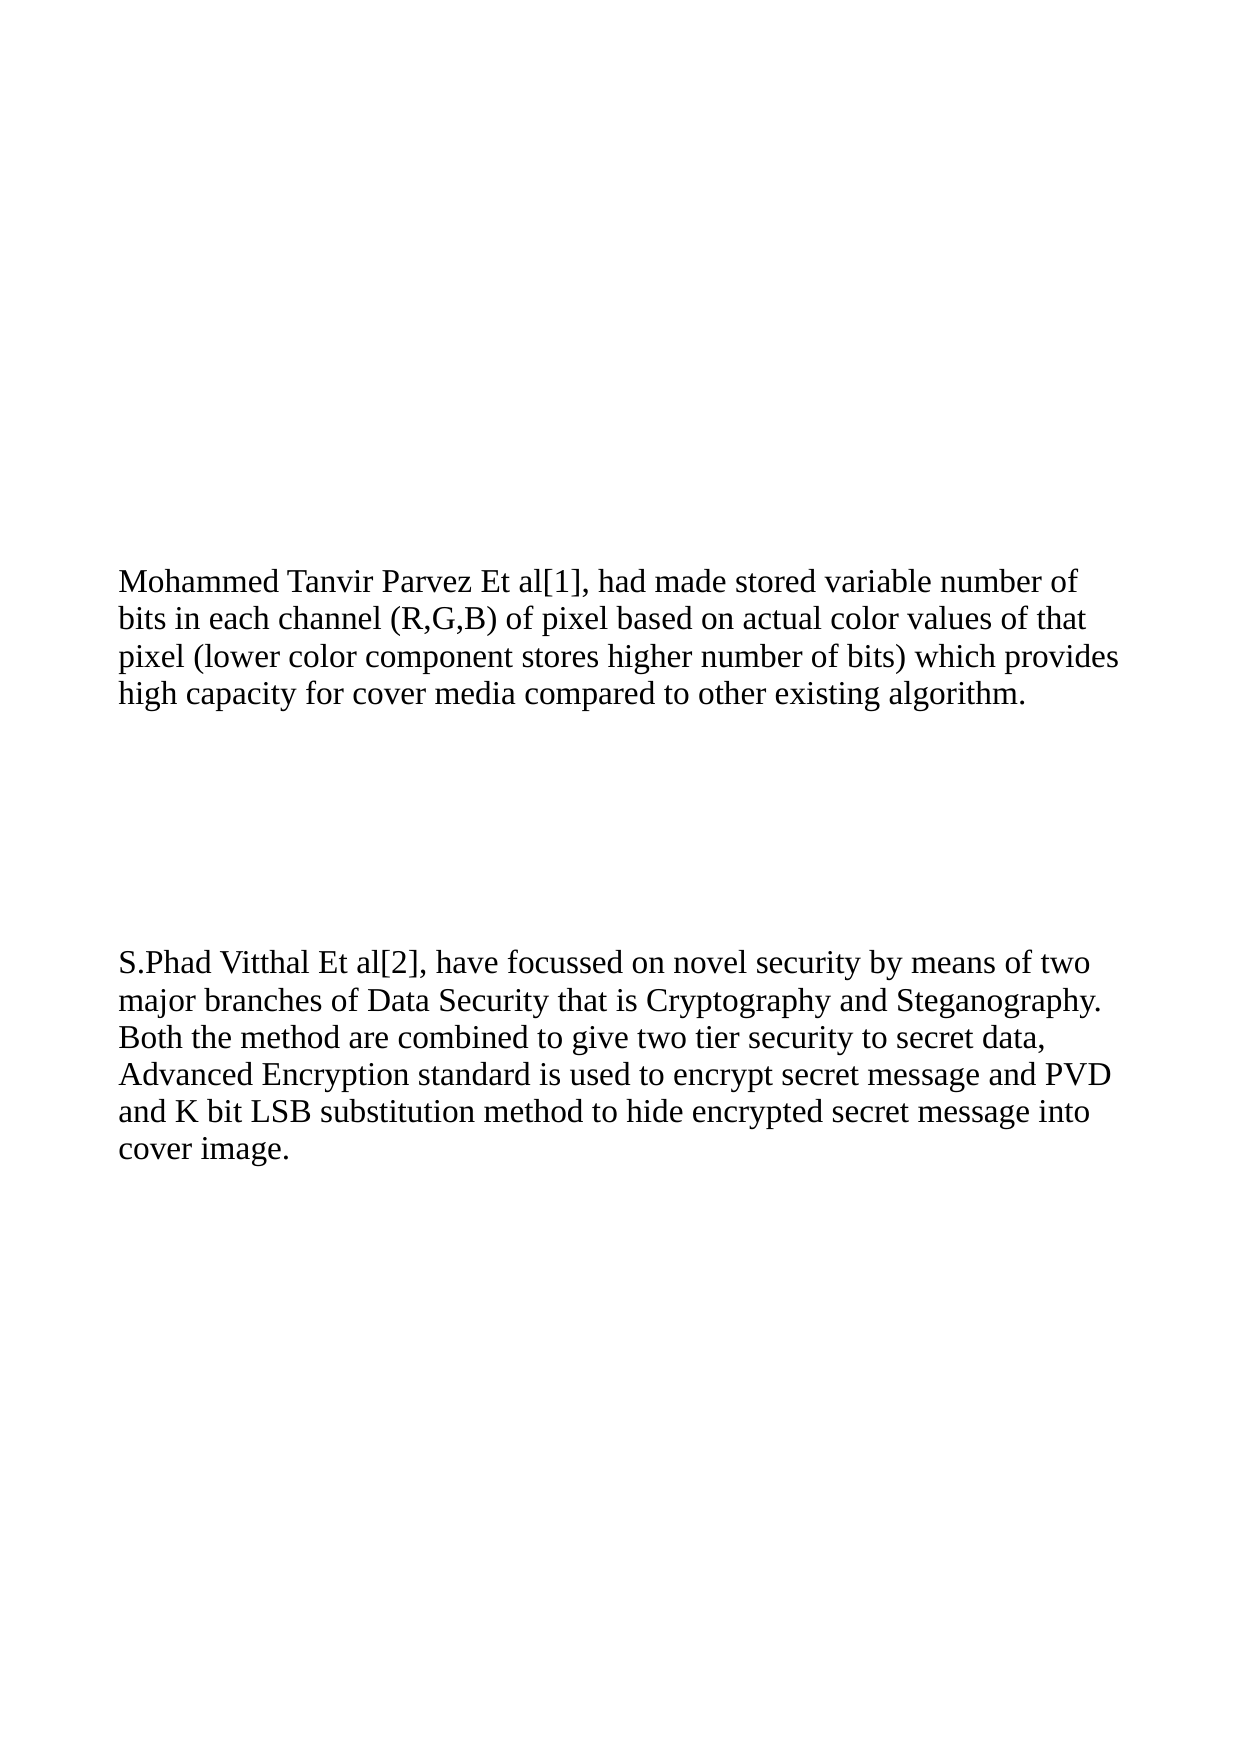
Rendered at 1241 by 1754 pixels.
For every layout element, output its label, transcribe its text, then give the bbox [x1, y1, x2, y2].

title Mohammed Tanvir Parvez Et al[1], had made stored variable number of bits in each channel (R,G,B) of pixel based on actual color values of that pixel (lower color component stores higher number of bits) which provides high capacity for cover media compared to other existing algorithm. [118, 563, 1122, 711]
title S.Phad Vitthal Et al[2], have focussed on novel security by means of two major branches of Data Security that is Cryptography and Steganography. Both the method are combined to give two tier security to secret data, Advanced Encryption standard is used to encrypt secret message and PVD and K bit LSB substitution method to hide encrypted secret message into cover image. [118, 944, 1122, 1167]
